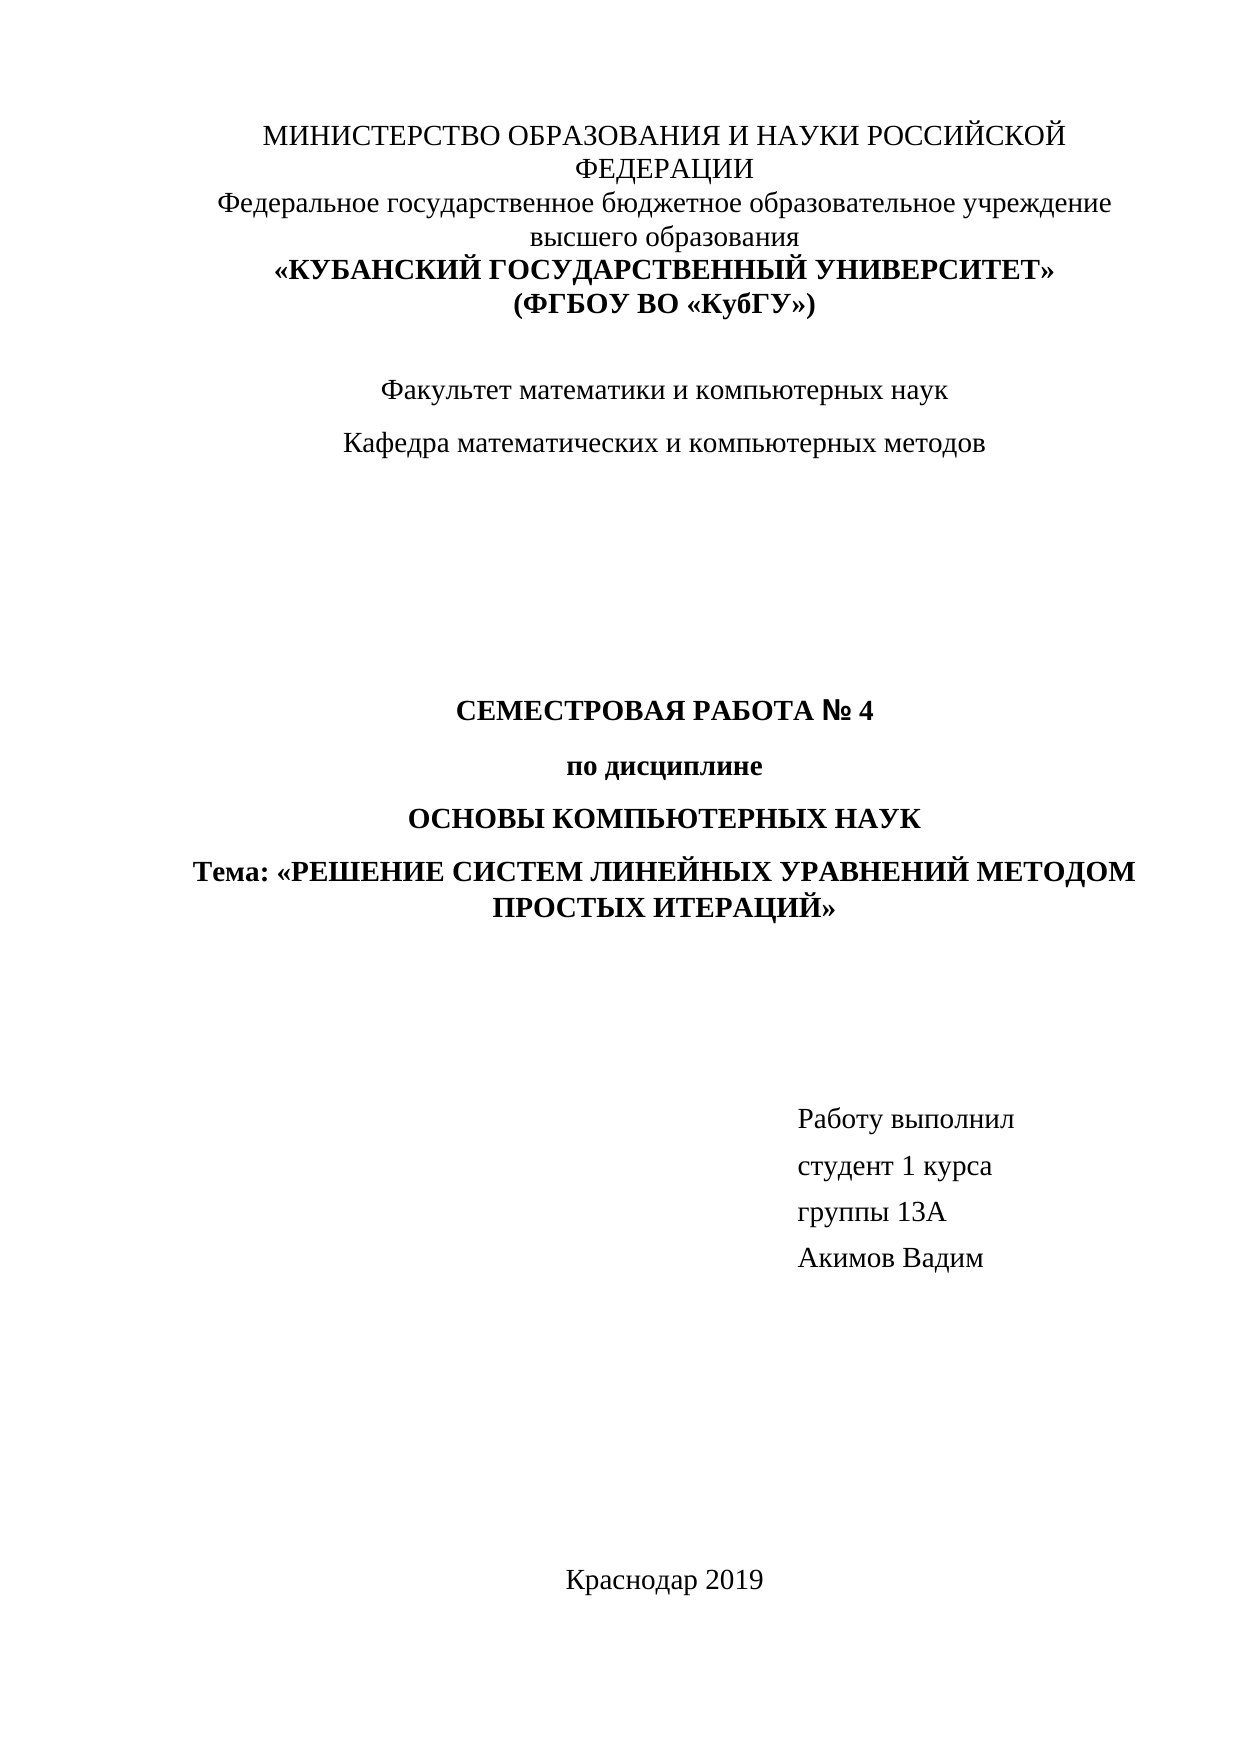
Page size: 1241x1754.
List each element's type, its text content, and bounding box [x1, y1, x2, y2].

text высшего образования [177, 219, 1152, 252]
text группы 13А [797, 1194, 1152, 1227]
text ОСНОВЫ КОМПЬЮТЕРНЫХ НАУК [177, 801, 1152, 835]
text Факультет математики и компьютерных наук [177, 372, 1152, 406]
text студент 1 курса [797, 1148, 1152, 1181]
text МИНИСТЕРСТВО ОБРАЗОВАНИЯ И НАУКИ РОССИЙСКОЙ ФЕДЕРАЦИИ [177, 118, 1152, 185]
text Краснодар 2019 [177, 1562, 1152, 1596]
text по дисциплине [177, 748, 1152, 782]
text СЕМЕСТРОВАЯ РАБОТА № 4 [177, 689, 1152, 729]
text (ФГБОУ ВО «КубГУ») [177, 286, 1152, 319]
text Акимов Вадим [797, 1240, 1152, 1273]
text «КУБАНСКИЙ ГОСУДАРСТВЕННЫЙ УНИВЕРСИТЕТ» [177, 252, 1152, 286]
text Федеральное государственное бюджетное образовательное учреждение [177, 185, 1152, 219]
text Тема: «РЕШЕНИЕ СИСТЕМ ЛИНЕЙНЫХ УРАВНЕНИЙ МЕТОДОМ ПРОСТЫХ ИТЕРАЦИЙ» [177, 854, 1152, 924]
text Работу выполнил [797, 1102, 1152, 1135]
text Кафедра математических и компьютерных методов [177, 425, 1152, 458]
